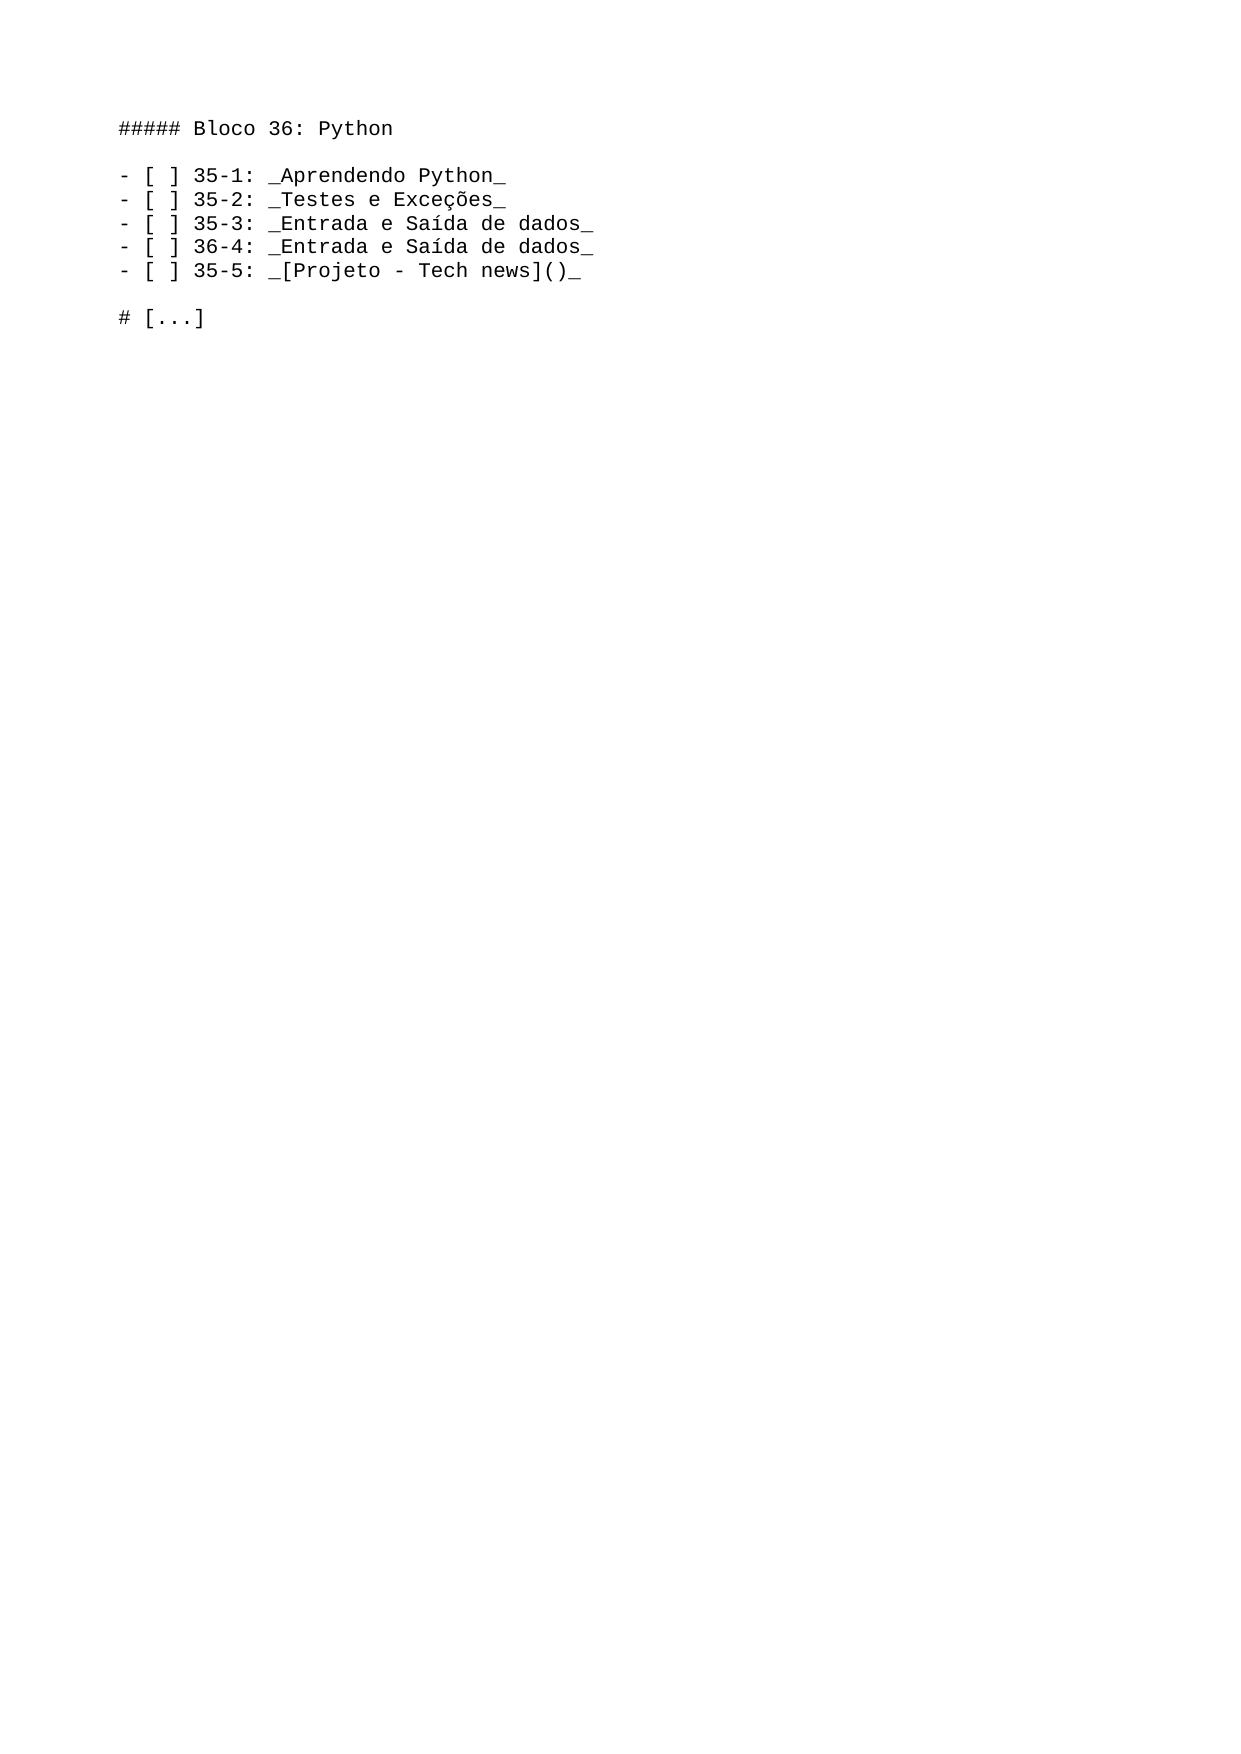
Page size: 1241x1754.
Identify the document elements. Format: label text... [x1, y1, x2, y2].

text - [ ] 35-3: _Entrada e Saída de dados_ [118, 213, 1122, 236]
text - [ ] 35-2: _Testes e Exceções_ [118, 189, 1122, 213]
text ##### Bloco 36: Python [118, 118, 1122, 142]
text - [ ] 36-4: _Entrada e Saída de dados_ [118, 236, 1122, 260]
text - [ ] 35-5: _[Projeto - Tech news]()_ [118, 260, 1122, 284]
text - [ ] 35-1: _Aprendendo Python_ [118, 165, 1122, 189]
text # [...] [118, 307, 1122, 331]
